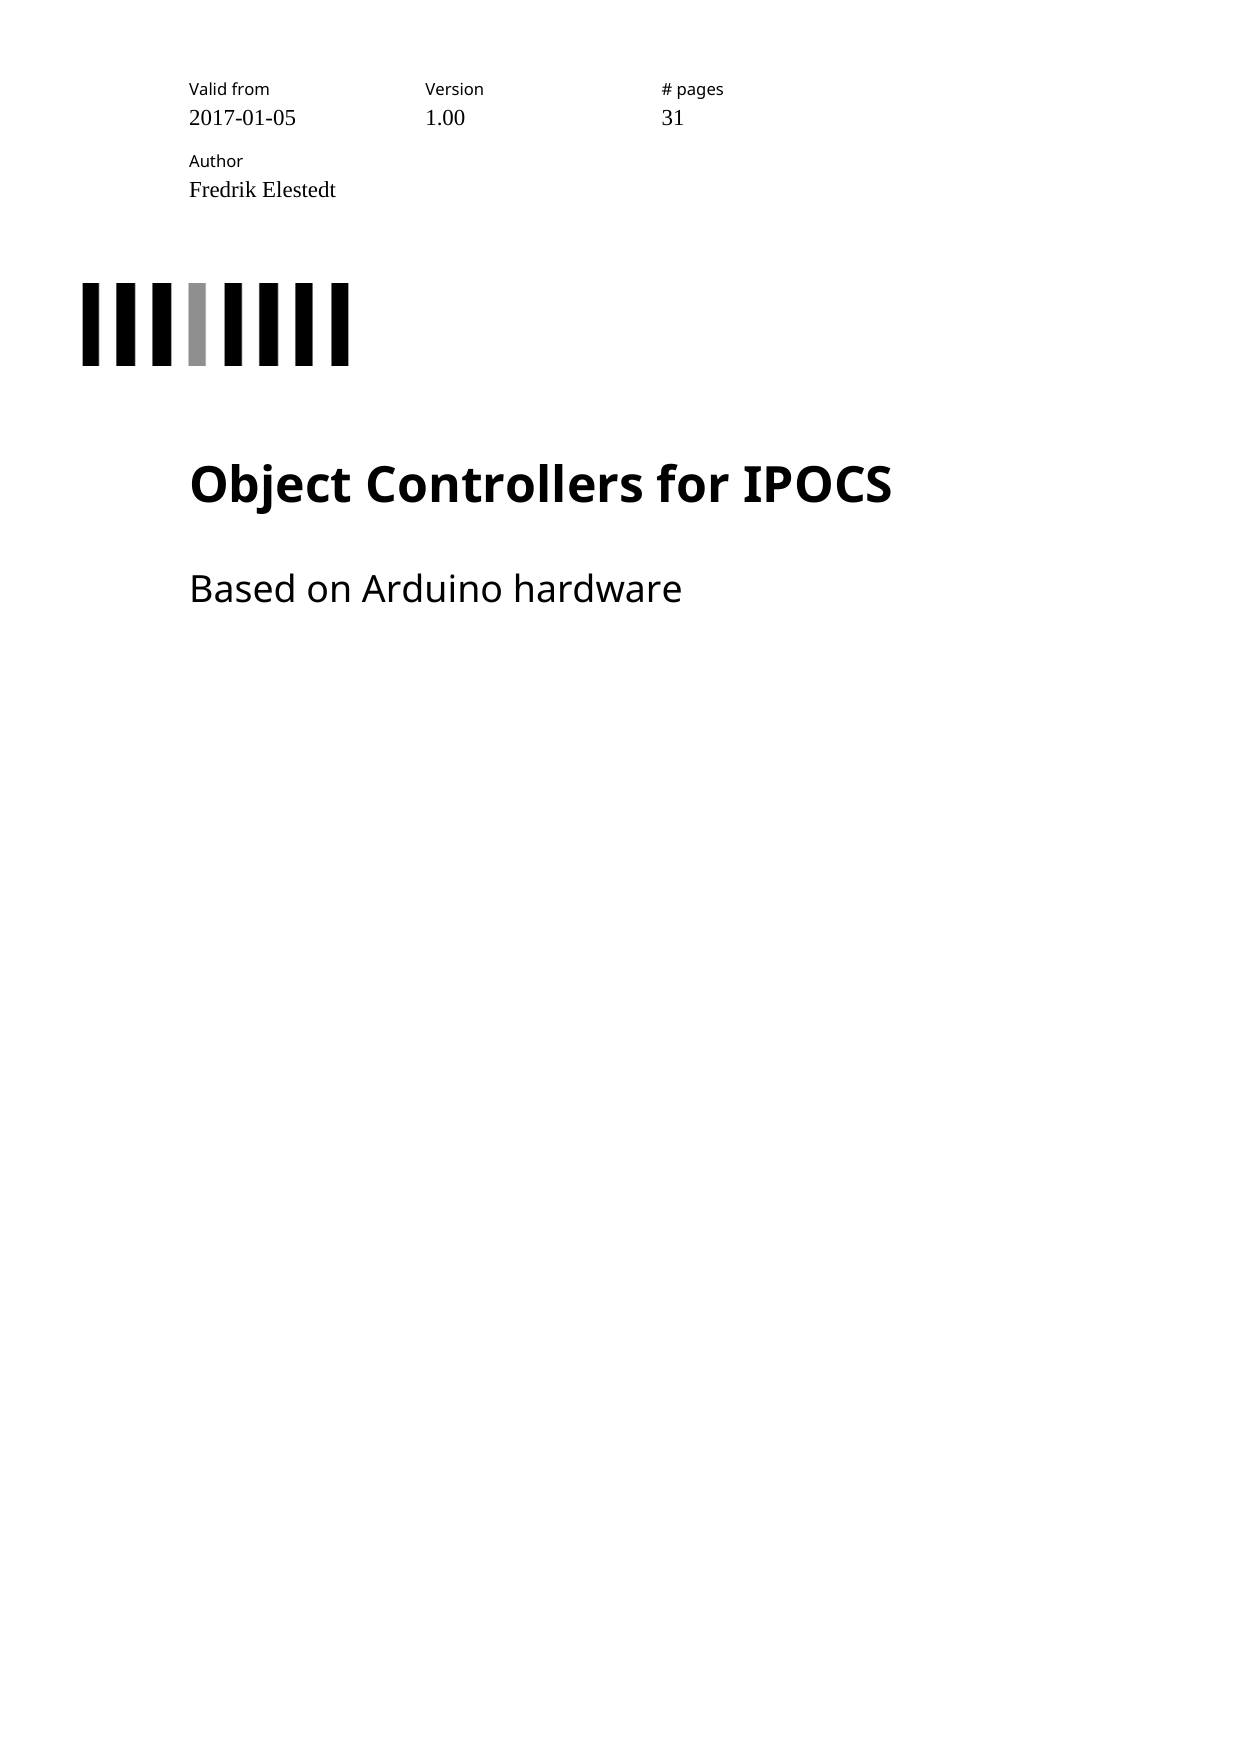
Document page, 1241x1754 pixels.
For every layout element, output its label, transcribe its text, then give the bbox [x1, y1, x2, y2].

text Based on Arduino hardware [189, 542, 933, 617]
text Object Controllers for IPOCS [189, 442, 1134, 517]
